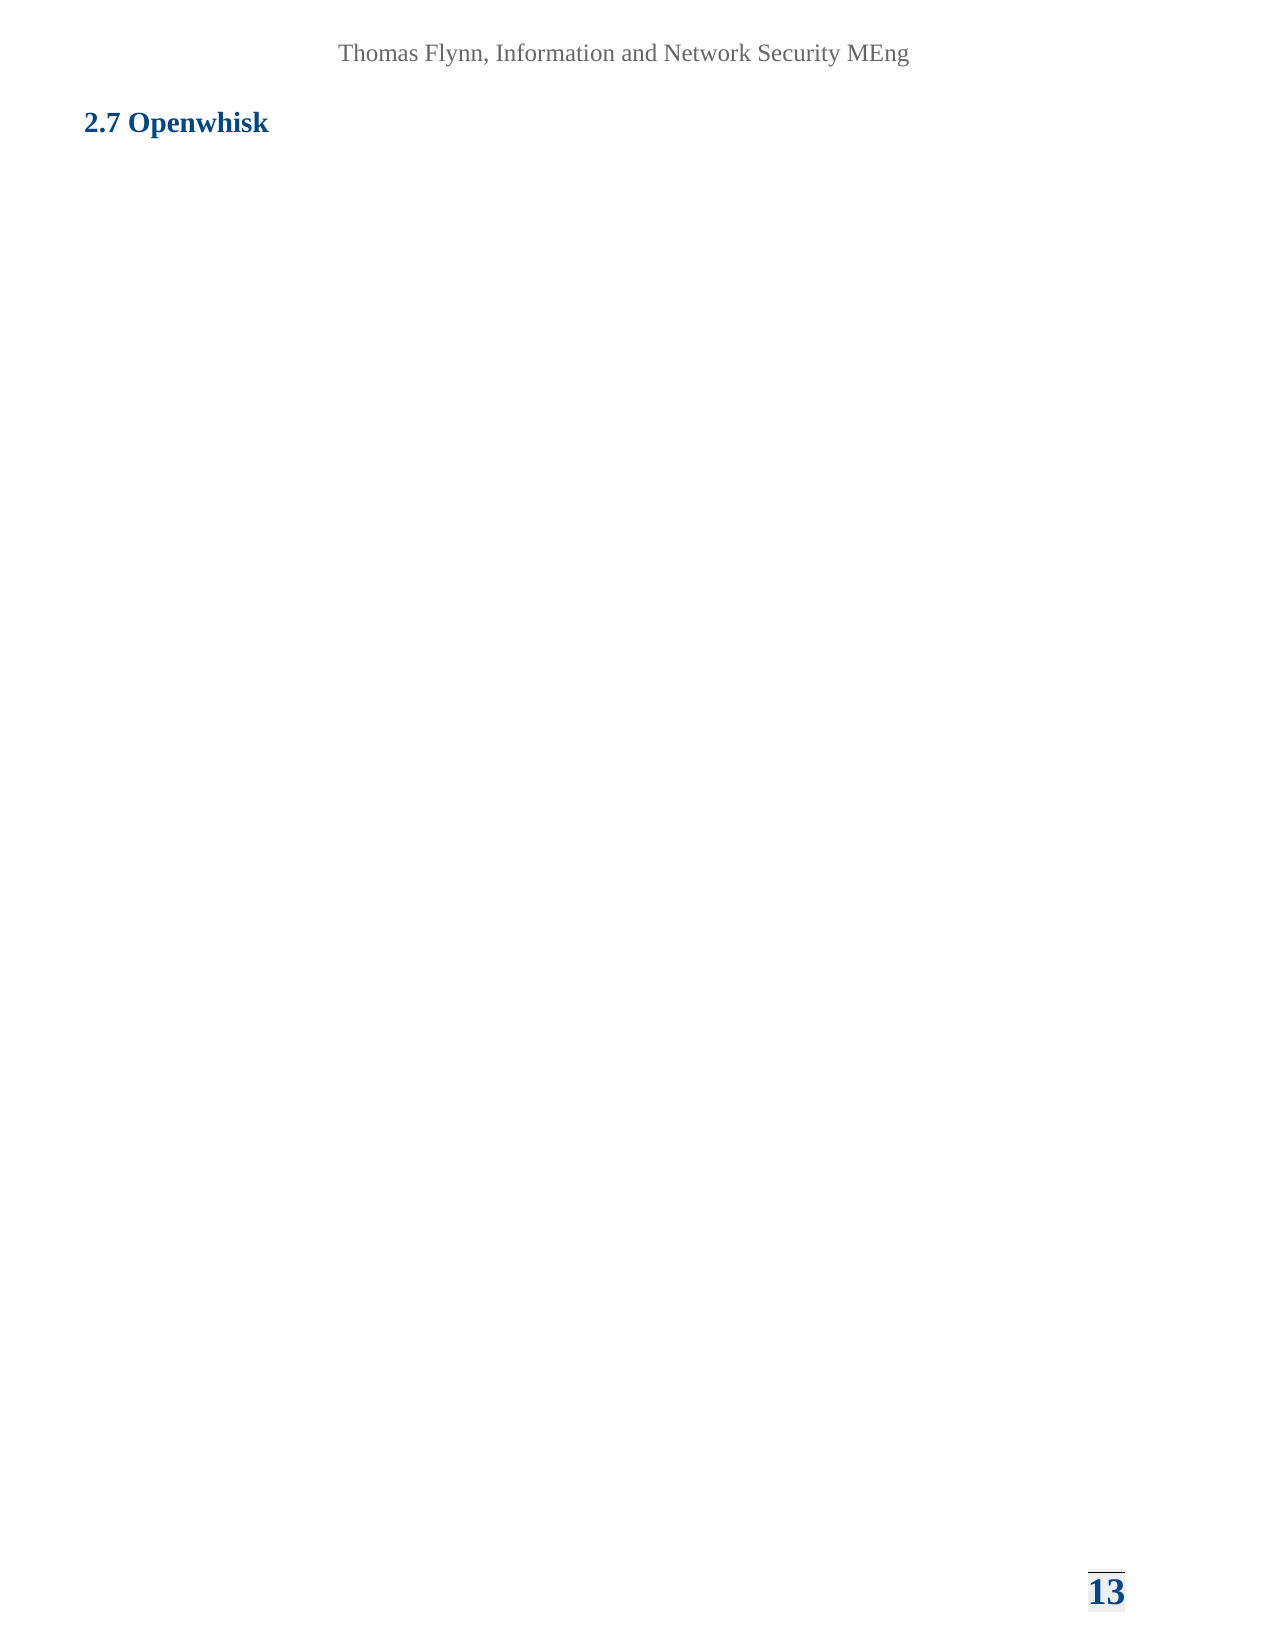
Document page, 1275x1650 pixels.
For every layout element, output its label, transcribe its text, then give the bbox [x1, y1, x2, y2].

subtitle 2.7 Openwhisk [81, 105, 1125, 138]
